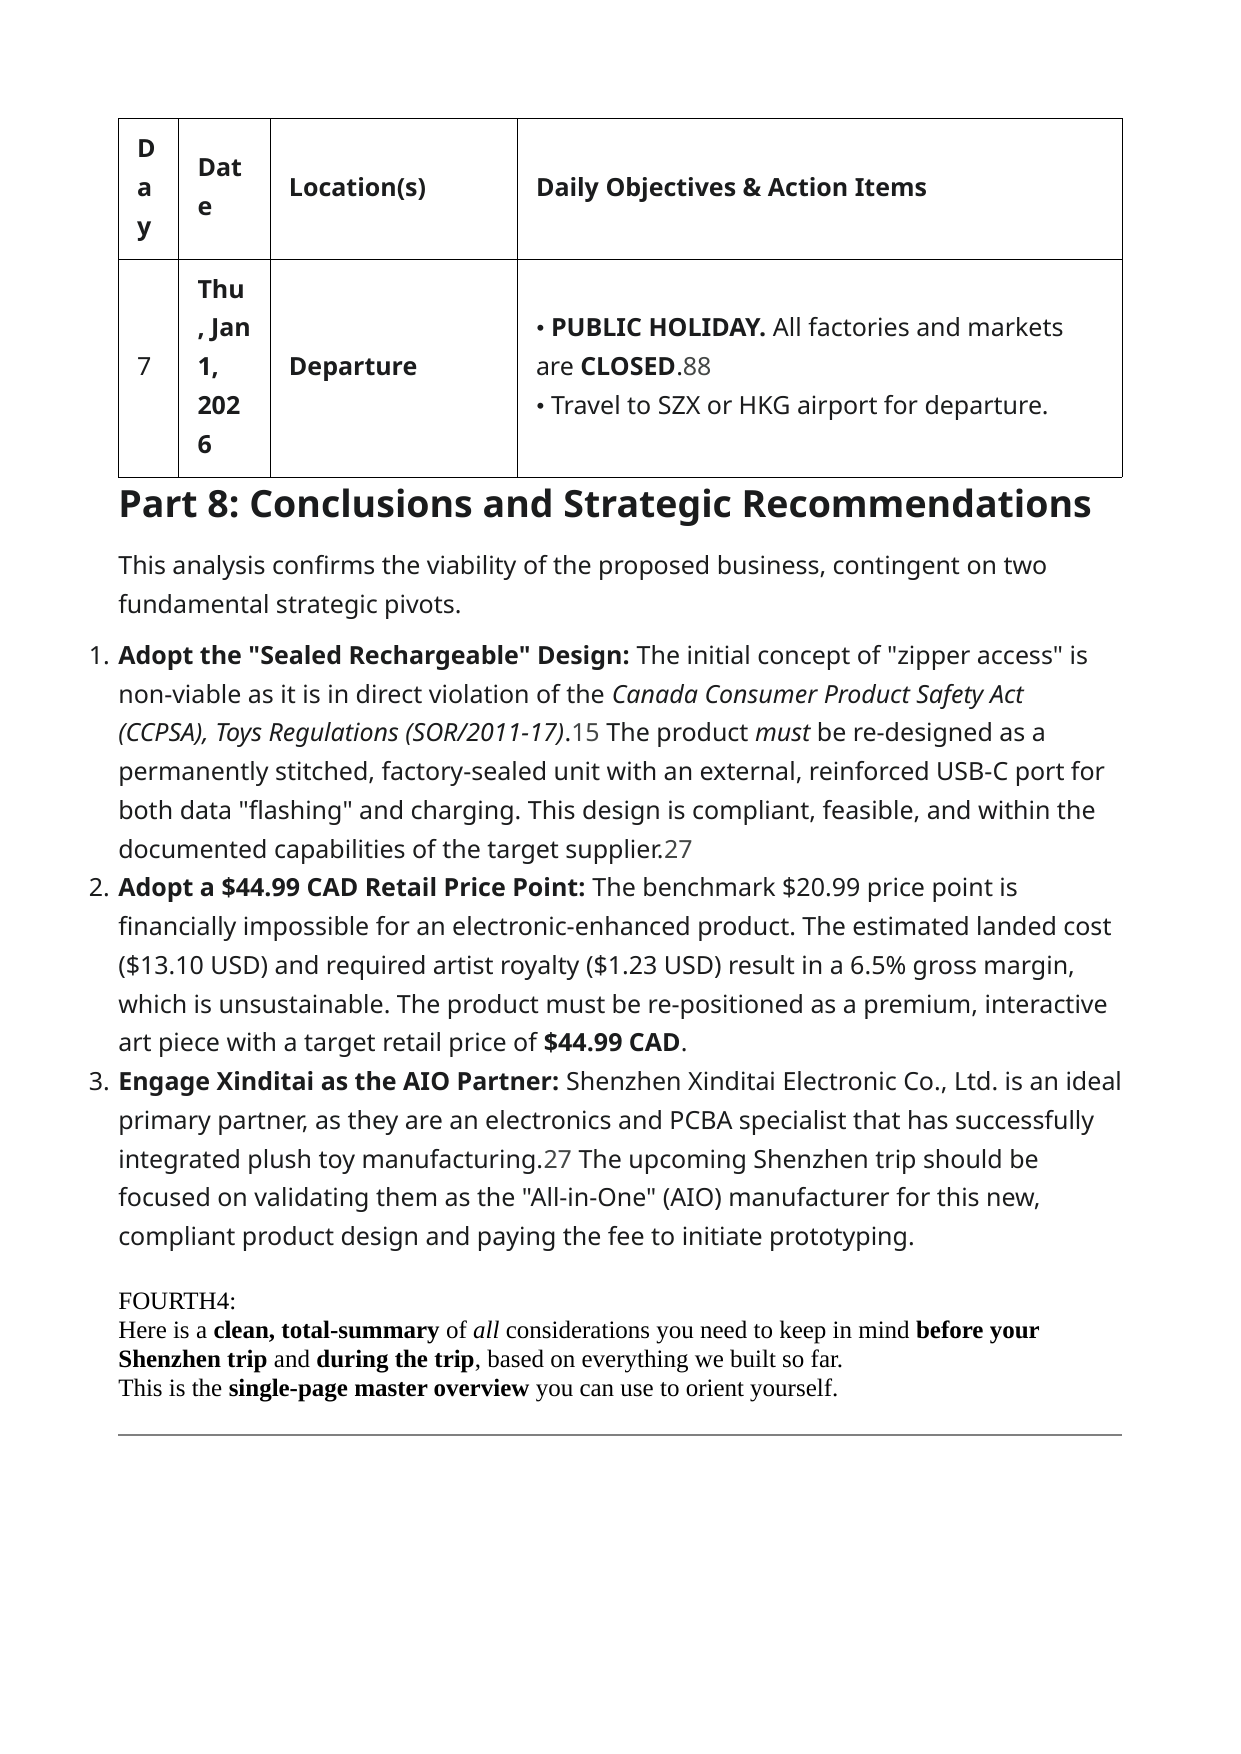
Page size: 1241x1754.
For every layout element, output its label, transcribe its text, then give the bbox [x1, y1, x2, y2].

table_cell 7 [119, 260, 178, 477]
text This is the single-page master overview you can use to orient yourself. [118, 1373, 1122, 1401]
list Adopt a $44.99 CAD Retail Price Point: The benchmark $20.99 price point is financially impossible for an electronic-enhanced product. The estimated landed cost ($13.10 USD) and required artist royalty ($1.23 USD) result in a 6.5% gross margin, which is unsustainable. The product must be re-positioned as a premium, interactive art piece with a target retail price of $44.99 CAD. [118, 870, 1122, 1059]
table_cell • PUBLIC HOLIDAY. All factories and markets are CLOSED.88 • Travel to SZX or HKG airport for departure. [518, 260, 1122, 477]
subtitle Part 8: Conclusions and Strategic Recommendations [118, 478, 1122, 528]
table_header Date [179, 119, 270, 259]
table_header Location(s) [271, 119, 517, 259]
list Engage Xinditai as the AIO Partner: Shenzhen Xinditai Electronic Co., Ltd. is an ideal primary partner, as they are an electronics and PCBA specialist that has successfully integrated plush toy manufacturing.27 The upcoming Shenzhen trip should be focused on validating them as the "All-in-One" (AIO) manufacturer for this new, compliant product design and paying the fee to initiate prototyping. [118, 1064, 1122, 1253]
table_cell Thu, Jan 1, 2026 [179, 260, 270, 477]
table_header Day [119, 119, 178, 259]
list Adopt the "Sealed Rechargeable" Design: The initial concept of "zipper access" is non-viable as it is in direct violation of the Canada Consumer Product Safety Act (CCPSA), Toys Regulations (SOR/2011-17).15 The product must be re-designed as a permanently stitched, factory-sealed unit with an external, reinforced USB-C port for both data "flashing" and charging. This design is compliant, feasible, and within the documented capabilities of the target supplier.27 [118, 638, 1122, 865]
text This analysis confirms the viability of the proposed business, contingent on two fundamental strategic pivots. [118, 548, 1122, 620]
text FOURTH4: Here is a clean, total-summary of all considerations you need to keep in mind before your Shenzhen trip and during the trip, based on everything we built so far. [118, 1258, 1122, 1373]
table_header Daily Objectives & Action Items [518, 119, 1122, 259]
table_cell Departure [271, 260, 517, 477]
